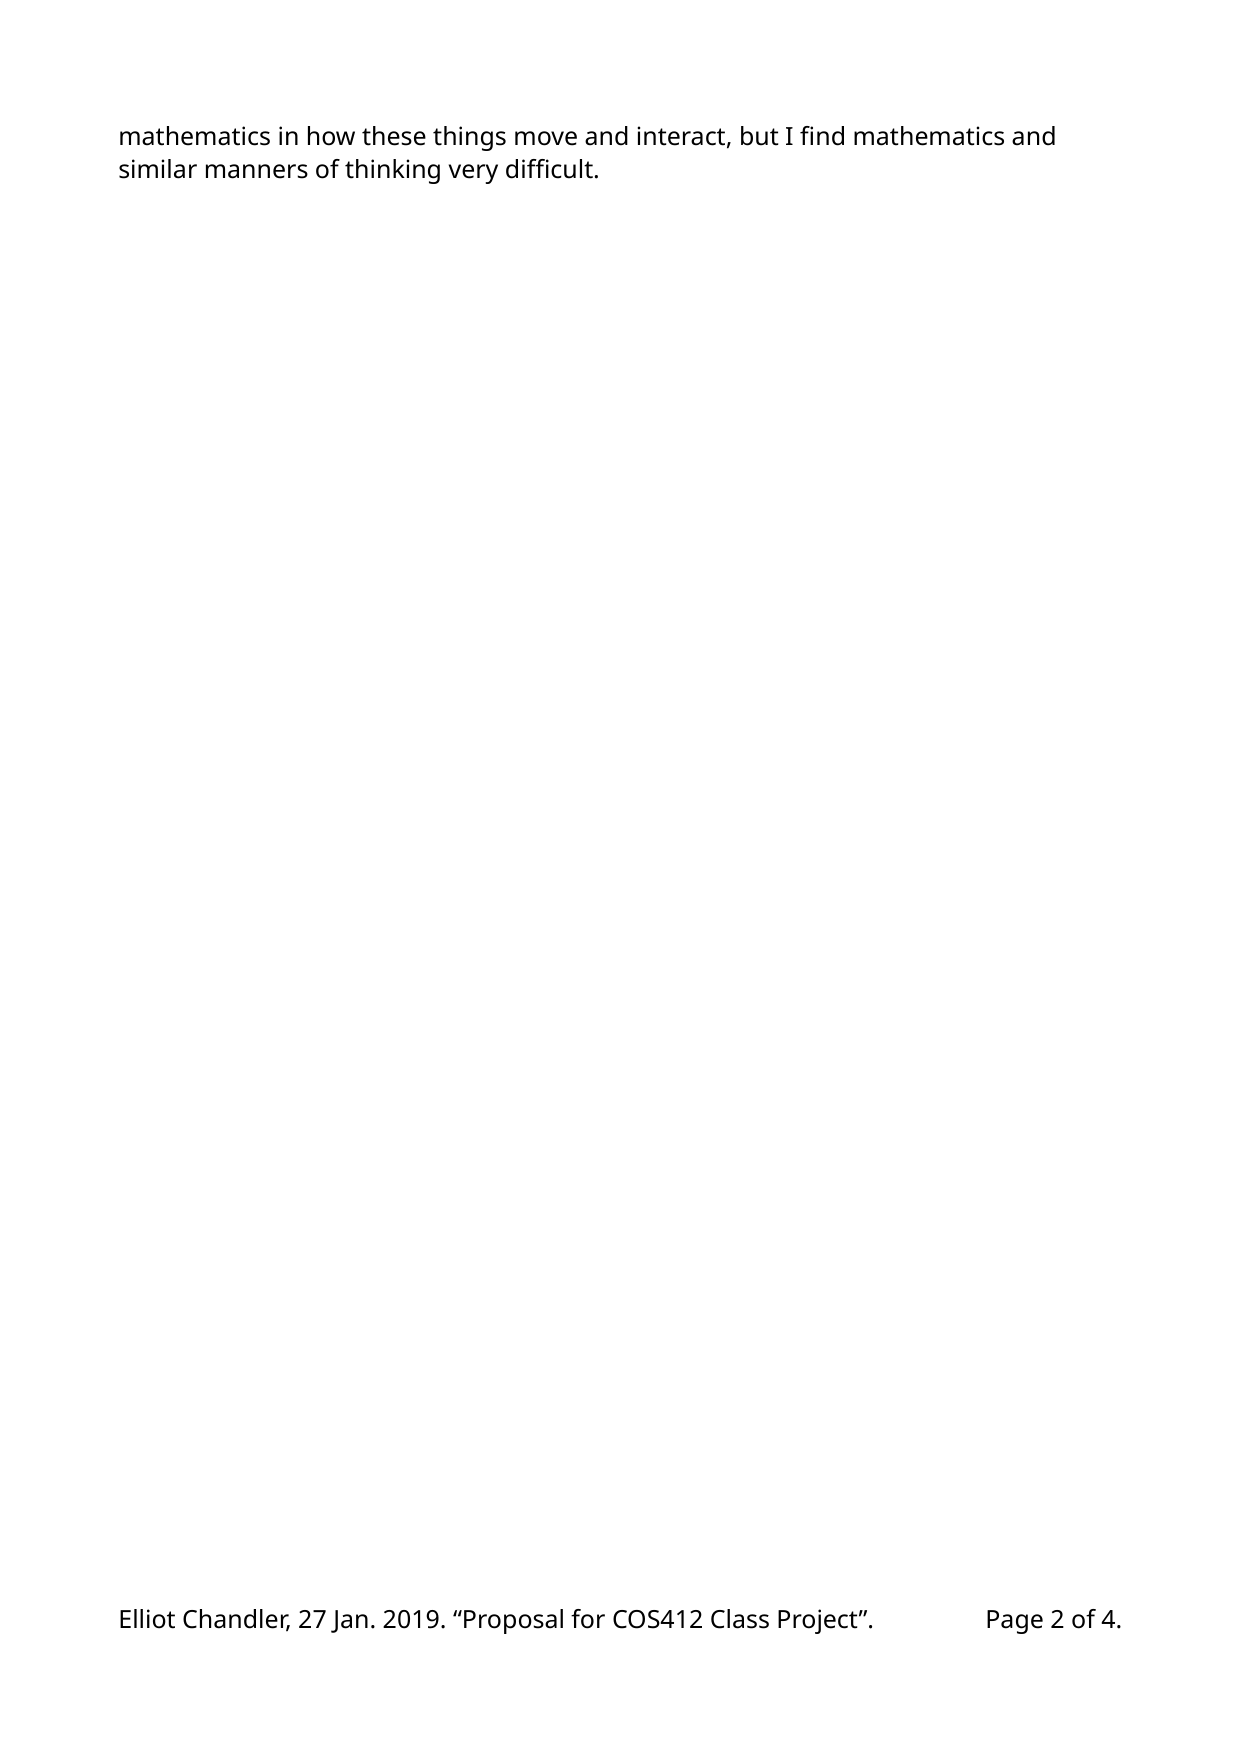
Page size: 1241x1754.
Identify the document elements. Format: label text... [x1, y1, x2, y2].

text mathematics in how these things move and interact, but I find mathematics and similar manners of thinking very difficult. [118, 118, 1122, 186]
